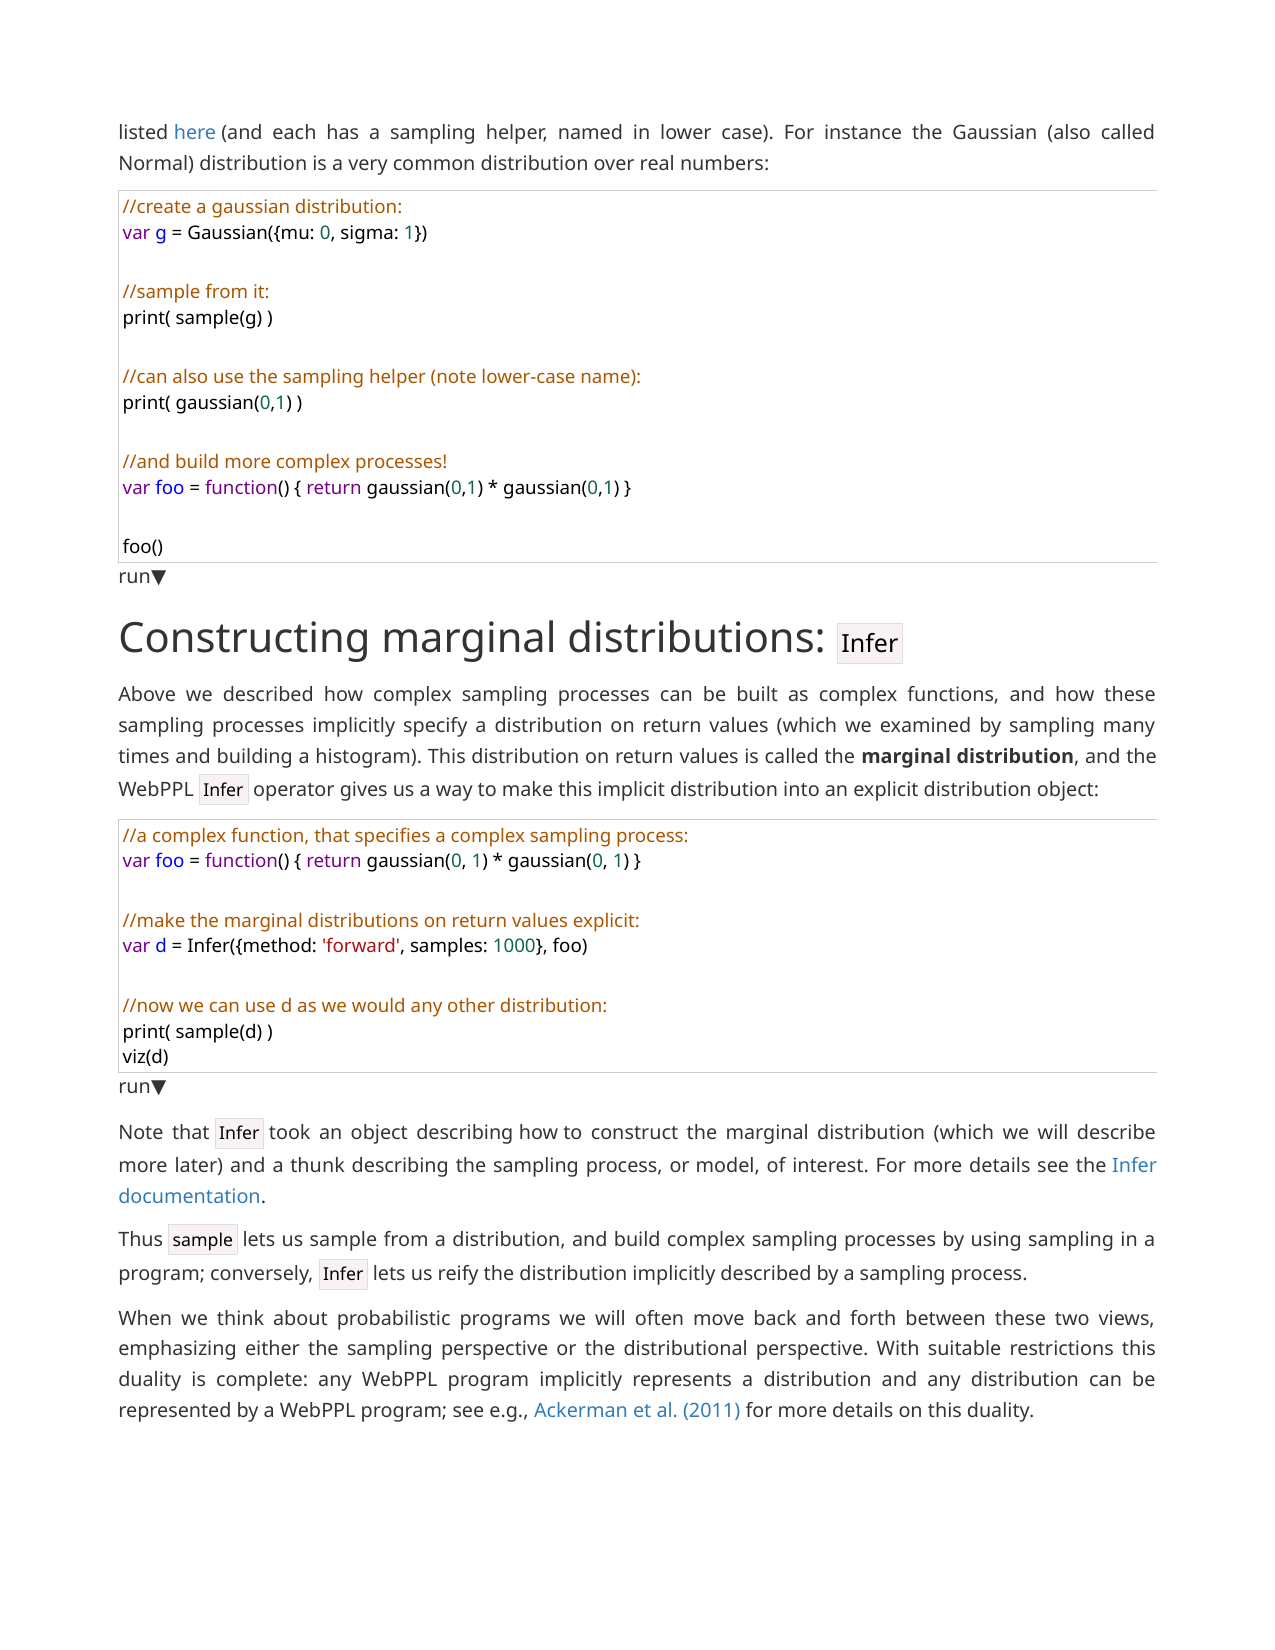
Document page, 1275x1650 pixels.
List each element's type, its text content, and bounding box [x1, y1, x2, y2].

text ​ [119, 241, 1157, 276]
text print( sample(d) ) [119, 1015, 1157, 1040]
text //can also use the sampling helper (note lower-case name): [119, 361, 1157, 386]
text //make the marginal distributions on return values explicit: [119, 904, 1157, 930]
text foo() [119, 531, 1157, 562]
text ​ [119, 412, 1157, 446]
text var g = Gaussian({mu: 0, sigma: 1}) [119, 216, 1157, 241]
text //and build more complex processes! [119, 446, 1157, 471]
text //create a gaussian distribution: [119, 191, 1157, 216]
text //sample from it: [119, 276, 1157, 301]
text Note that Infer took an object describing how to construct the marginal distribution (which we will describe more later) and a thunk describing the sampling process, or model, of interest. For more details see the Infer documentation. [118, 1117, 1157, 1209]
text //a complex function, that specifies a complex sampling process: [119, 820, 1157, 845]
text Thus sample lets us sample from a distribution, and build complex sampling processes by using sampling in a program; conversely, Infer lets us reify the distribution implicitly described by a sampling process. [118, 1224, 1157, 1289]
text print( gaussian(0,1) ) [119, 386, 1157, 412]
text viz(d) [119, 1040, 1157, 1072]
text print( sample(g) ) [119, 301, 1157, 327]
text ​ [119, 955, 1157, 989]
text run▼ [118, 1073, 1157, 1099]
text Above we described how complex sampling processes can be built as complex functions, and how these sampling processes implicitly specify a distribution on return values (which we examined by sampling many times and building a histogram). This distribution on return values is called the marginal distribution, and the WebPPL Infer operator gives us a way to make this implicit distribution into an explicit distribution object: [118, 681, 1157, 804]
text var d = Infer({method: 'forward', samples: 1000}, foo) [119, 930, 1157, 955]
text ​ [119, 327, 1157, 361]
text var foo = function() { return gaussian(0, 1) * gaussian(0, 1) } [119, 845, 1157, 870]
subtitle Constructing marginal distributions: Infer [118, 608, 1157, 665]
text ​ [119, 870, 1157, 904]
text run▼ [118, 563, 1157, 589]
text var foo = function() { return gaussian(0,1) * gaussian(0,1) } [119, 471, 1157, 497]
text ​ [119, 497, 1157, 531]
text //now we can use d as we would any other distribution: [119, 989, 1157, 1015]
text listed here (and each has a sampling helper, named in lower case). For instance the Gaussian (also called Normal) distribution is a very common distribution over real numbers: [118, 118, 1157, 176]
text When we think about probabilistic programs we will often move back and forth between these two views, emphasizing either the sampling perspective or the distributional perspective. With suitable restrictions this duality is complete: any WebPPL program implicitly represents a distribution and any distribution can be represented by a WebPPL program; see e.g., Ackerman et al. (2011) for more details on this duality. [118, 1304, 1157, 1423]
